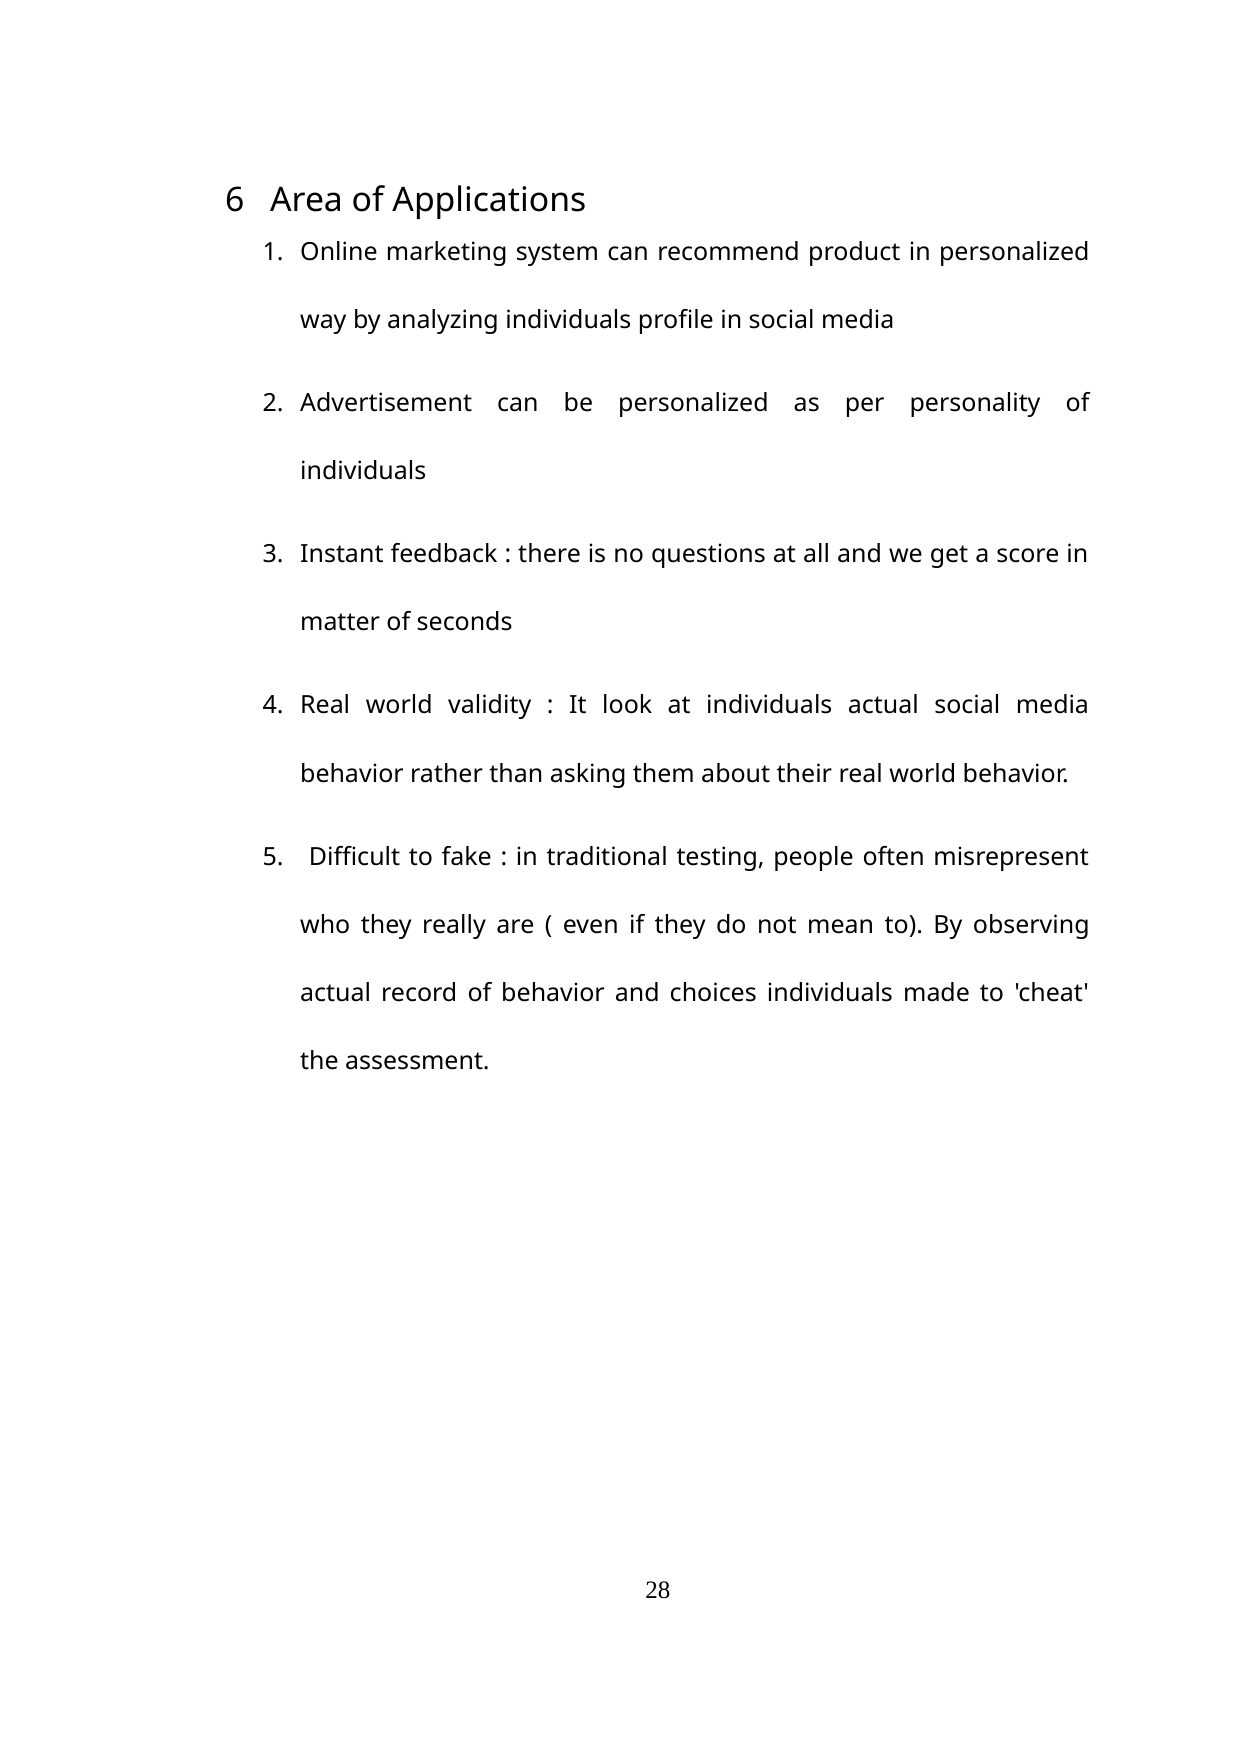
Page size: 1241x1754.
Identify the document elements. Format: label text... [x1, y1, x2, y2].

subtitle Area of Applications [225, 175, 1090, 221]
list Advertisement can be personalized as per personality of individuals [262, 385, 1090, 487]
list Instant feedback : there is no questions at all and we get a score in matter of seconds [262, 536, 1090, 638]
list Difficult to fake : in traditional testing, people often misrepresent who they really are ( even if they do not mean to). By observing actual record of behavior and choices individuals made to 'cheat' the assessment. [262, 838, 1090, 1077]
list Online marketing system can recommend product in personalized way by analyzing individuals profile in social media [262, 233, 1090, 336]
list Real world validity : It look at individuals actual social media behavior rather than asking them about their real world behavior. [262, 687, 1090, 789]
